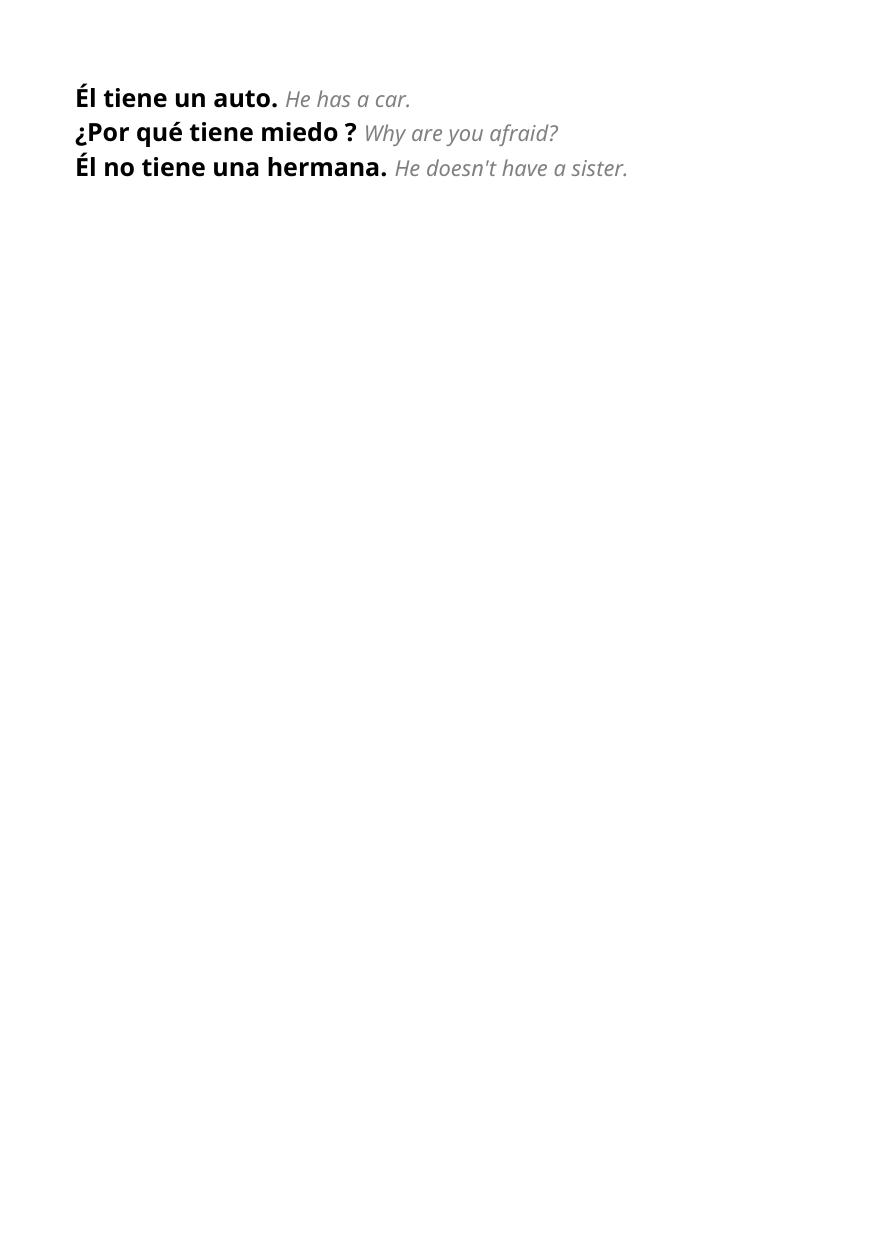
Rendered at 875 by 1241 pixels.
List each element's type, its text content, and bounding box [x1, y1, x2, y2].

text Él tiene un auto. He has a car. [75, 81, 799, 115]
text ¿Por qué tiene miedo ? Why are you afraid? [75, 115, 799, 149]
text Él no tiene una hermana. He doesn't have a sister. [75, 149, 799, 183]
